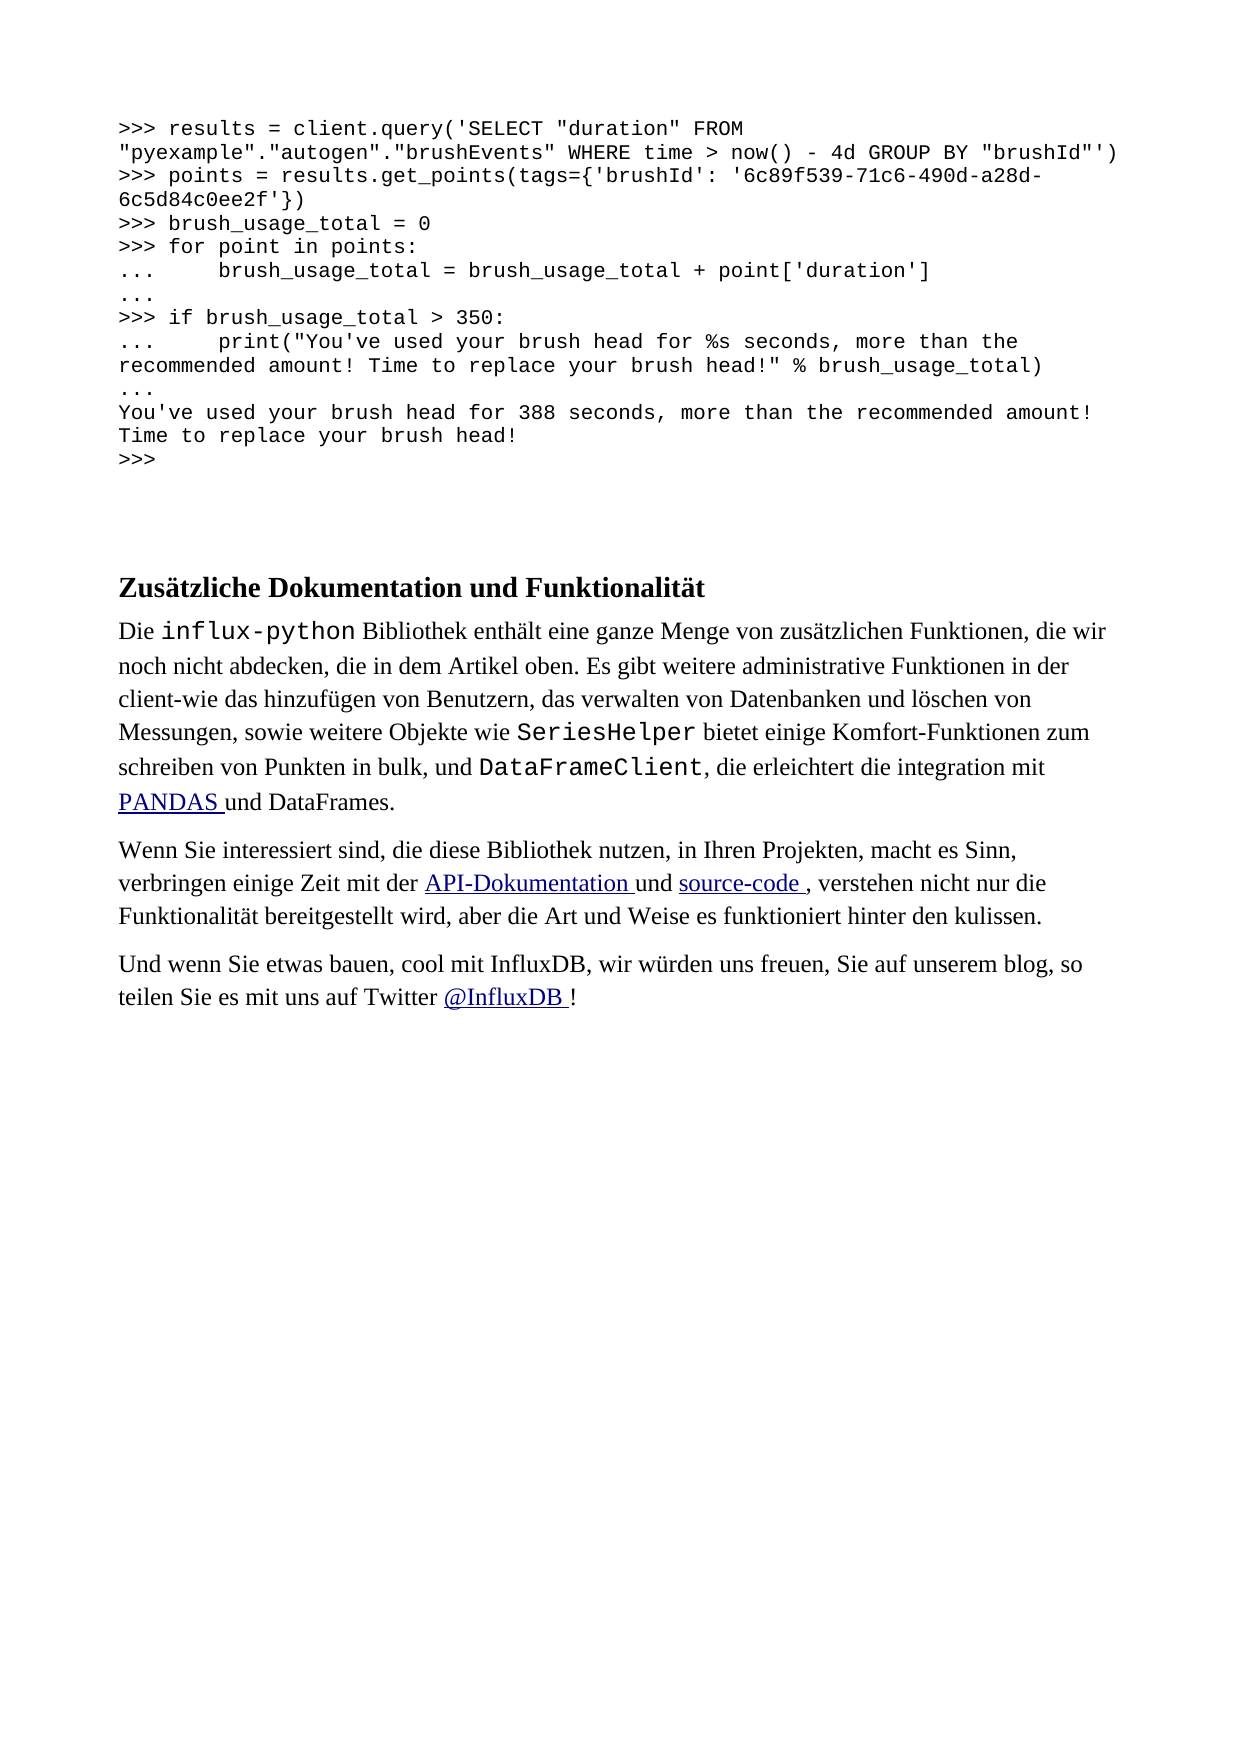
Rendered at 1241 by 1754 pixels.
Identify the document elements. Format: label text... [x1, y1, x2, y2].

text You've used your brush head for 388 seconds, more than the recommended amount! Time to replace your brush head! [118, 402, 1122, 449]
text >>> [118, 449, 1122, 473]
text >>> for point in points: [118, 236, 1122, 260]
text ... [118, 378, 1122, 402]
text ... [118, 284, 1122, 307]
text >>> points = results.get_points(tags={'brushId': '6c89f539-71c6-490d-a28d-6c5d84c0ee2f'}) [118, 165, 1122, 213]
text >>> if brush_usage_total > 350: [118, 307, 1122, 331]
text Und wenn Sie etwas bauen, cool mit InfluxDB, wir würden uns freuen, Sie auf unserem blog, so teilen Sie es mit uns auf Twitter @InfluxDB ! [118, 949, 1122, 1010]
text Die influx-python Bibliothek enthält eine ganze Menge von zusätzlichen Funktionen, die wir noch nicht abdecken, die in dem Artikel oben. Es gibt weitere administrative Funktionen in der client-wie das hinzufügen von Benutzern, das verwalten von Datenbanken und löschen von Messungen, sowie weitere Objekte wie SeriesHelper bietet einige Komfort-Funktionen zum schreiben von Punkten in bulk, und DataFrameClient, die erleichtert die integration mit PANDAS und DataFrames. [118, 616, 1122, 816]
text ... brush_usage_total = brush_usage_total + point['duration'] [118, 260, 1122, 284]
text >>> brush_usage_total = 0 [118, 213, 1122, 236]
text >>> results = client.query('SELECT "duration" FROM "pyexample"."autogen"."brushEvents" WHERE time > now() - 4d GROUP BY "brushId"') [118, 118, 1122, 165]
text Wenn Sie interessiert sind, die diese Bibliothek nutzen, in Ihren Projekten, macht es Sinn, verbringen einige Zeit mit der API-Dokumentation und source-code , verstehen nicht nur die Funktionalität bereitgestellt wird, aber die Art und Weise es funktioniert hinter den kulissen. [118, 835, 1122, 930]
subtitle Zusätzliche Dokumentation und Funktionalität [118, 570, 1122, 603]
text ... print("You've used your brush head for %s seconds, more than the recommended amount! Time to replace your brush head!" % brush_usage_total) [118, 331, 1122, 378]
